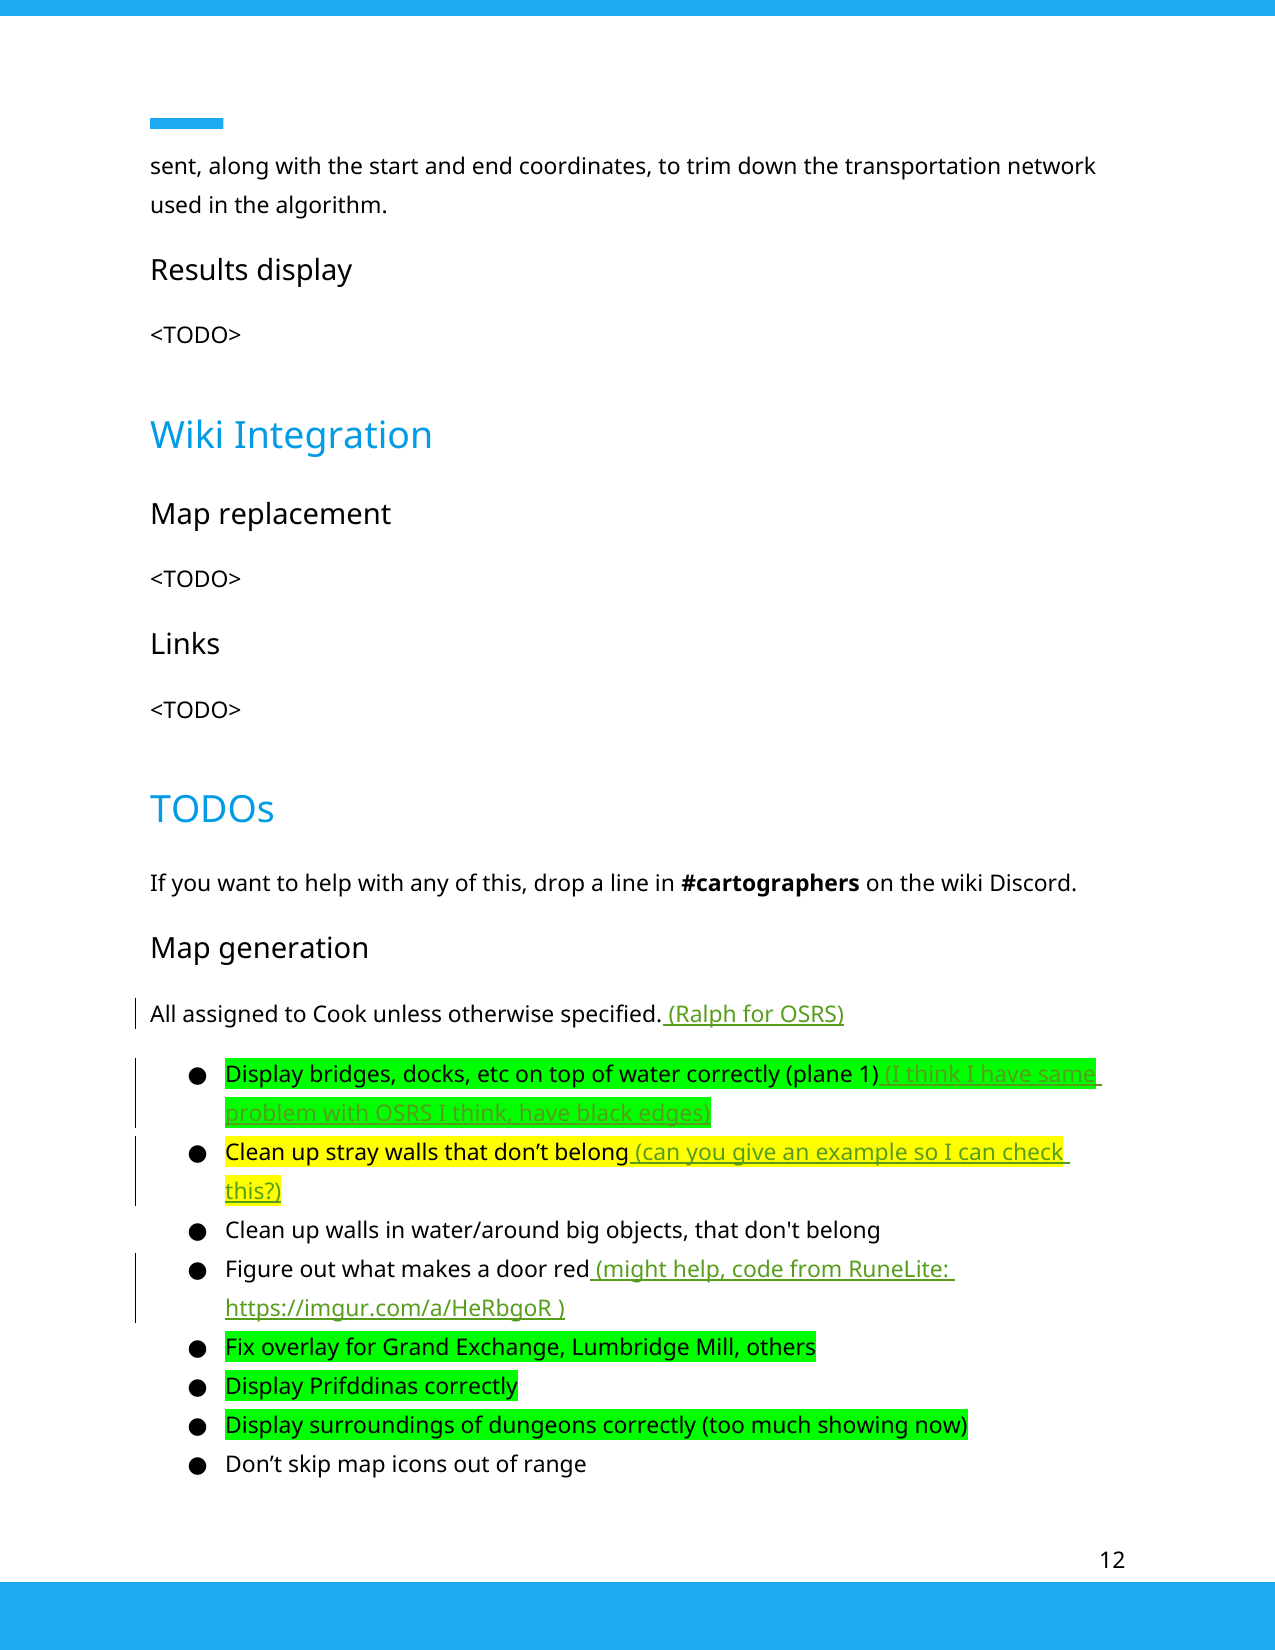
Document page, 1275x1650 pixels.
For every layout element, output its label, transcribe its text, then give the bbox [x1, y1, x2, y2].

subtitle Map replacement [150, 493, 1125, 533]
list Display surroundings of dungeons correctly (too much showing now) [187, 1409, 1125, 1440]
subtitle Results display [150, 249, 1125, 289]
subtitle Map generation [150, 927, 1125, 967]
text If you want to help with any of this, drop a line in #cartographers on the wiki Discord. [150, 867, 1125, 899]
list Figure out what makes a door red (might help, code from RuneLite: https://imgur.com/a/HeRbgoR ) [187, 1253, 1125, 1323]
text <TODO> [150, 563, 1125, 595]
list Fix overlay for Grand Exchange, Lumbridge Mill, others [187, 1331, 1125, 1362]
picture [0, 0, 1275, 16]
subtitle Wiki Integration [150, 408, 1125, 459]
text All assigned to Cook unless otherwise specified. (Ralph for OSRS) [150, 998, 1125, 1029]
list Display bridges, docks, etc on top of water correctly (plane 1) (I think I have same problem with OSRS I think, have black edges) [187, 1058, 1125, 1128]
subtitle TODOs [150, 783, 1125, 834]
list Clean up walls in water/around big objects, that don't belong [187, 1214, 1125, 1245]
text <TODO> [150, 694, 1125, 725]
picture [150, 118, 224, 129]
subtitle Links [150, 623, 1125, 663]
picture [0, 1582, 1275, 1650]
list Clean up stray walls that don’t belong (can you give an example so I can check this?) [187, 1136, 1125, 1206]
list Don’t skip map icons out of range [187, 1448, 1125, 1479]
text <TODO> [150, 319, 1125, 351]
text sent, along with the start and end coordinates, to trim down the transportation network used in the algorithm. [150, 150, 1125, 220]
list Display Prifddinas correctly [187, 1370, 1125, 1401]
